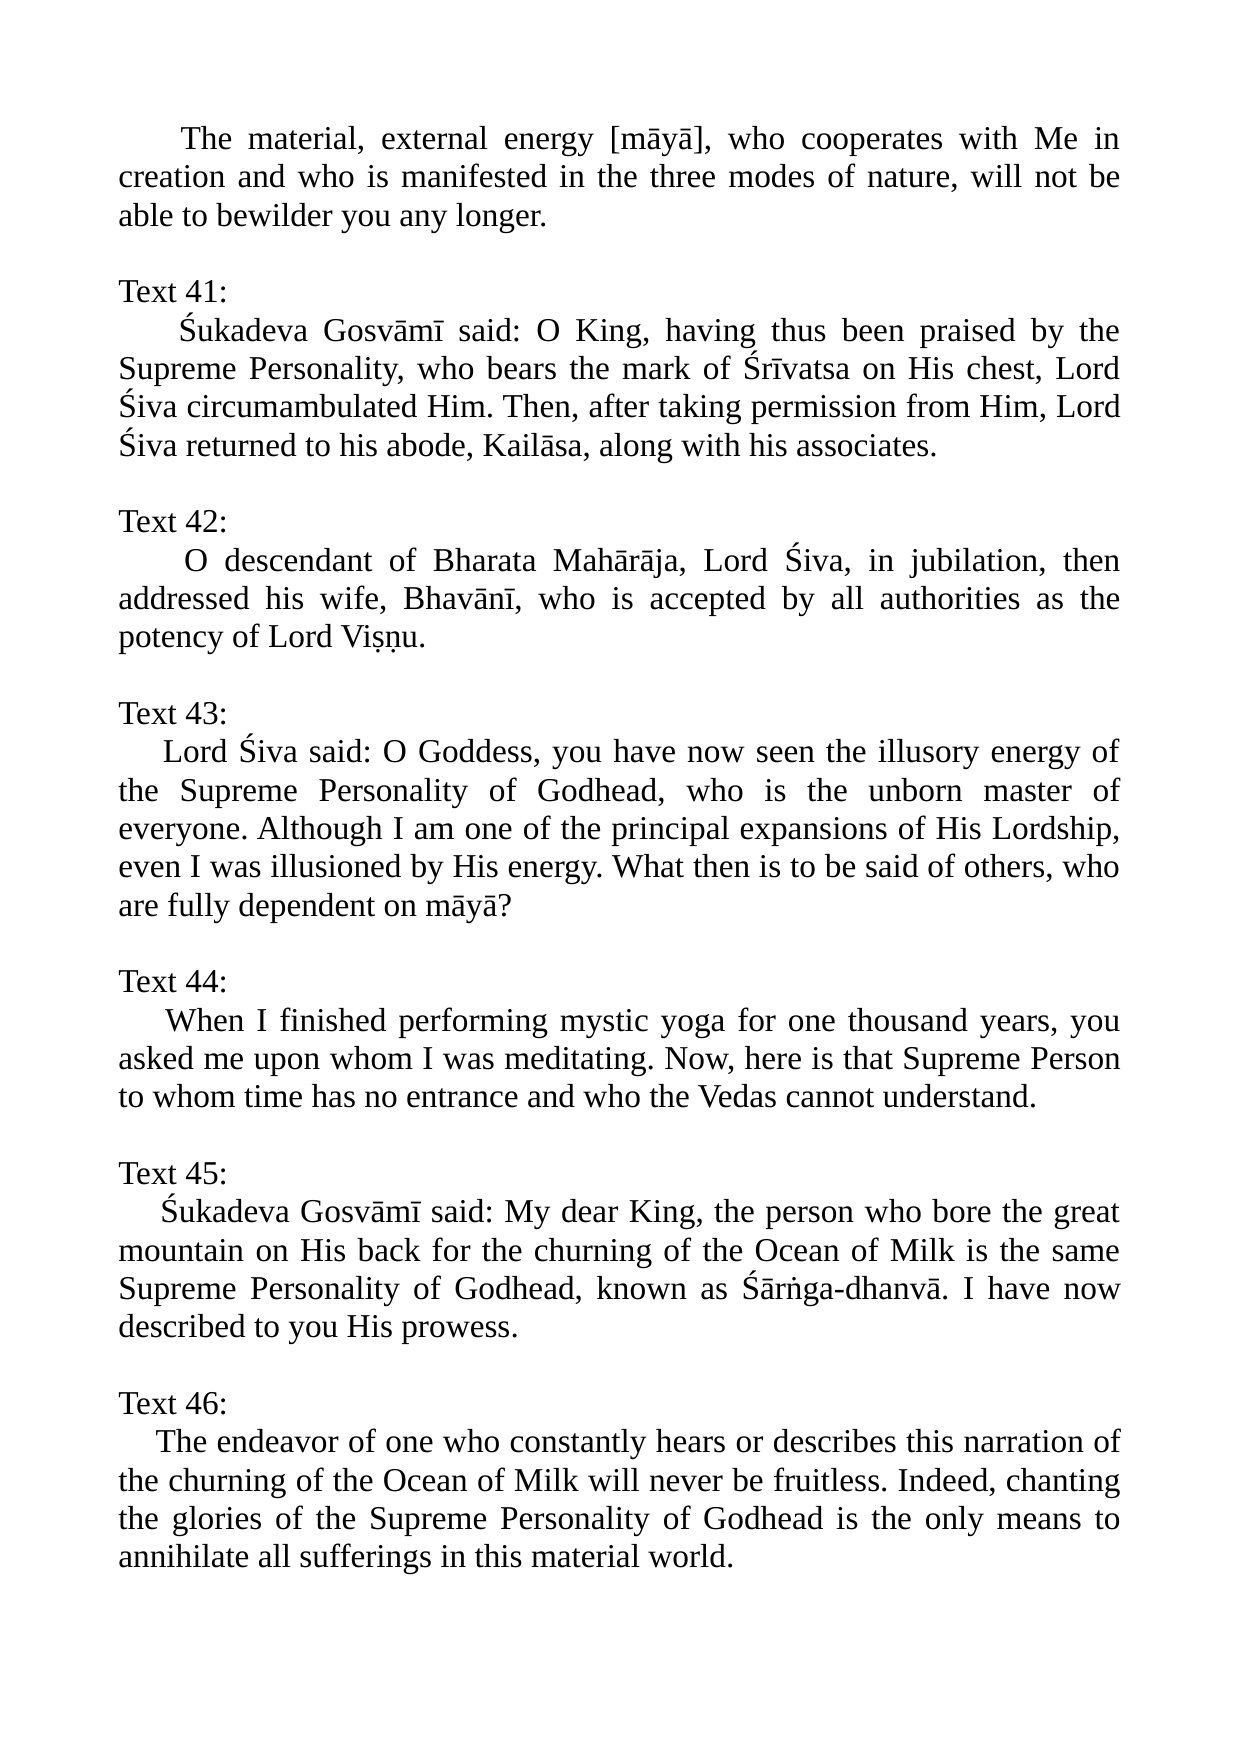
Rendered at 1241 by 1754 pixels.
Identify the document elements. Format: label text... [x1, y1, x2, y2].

text O descendant of Bharata Mahārāja, Lord Śiva, in jubilation, then addressed his wife, Bhavānī, who is accepted by all authorities as the potency of Lord Viṣṇu. [118, 540, 1122, 655]
text Śukadeva Gosvāmī said: O King, having thus been praised by the Supreme Personality, who bears the mark of Śrīvatsa on His chest, Lord Śiva circumambulated Him. Then, after taking permission from Him, Lord Śiva returned to his abode, Kailāsa, along with his associates. [118, 310, 1122, 463]
text Text 44: [118, 961, 1122, 1000]
text Text 46: [118, 1383, 1122, 1421]
text The endeavor of one who constantly hears or describes this narration of the churning of the Ocean of Milk will never be fruitless. Indeed, chanting the glories of the Supreme Personality of Godhead is the only means to annihilate all sufferings in this material world. [118, 1421, 1122, 1575]
text Text 43: [118, 693, 1122, 731]
text Text 45: [118, 1153, 1122, 1191]
text Śukadeva Gosvāmī said: My dear King, the person who bore the great mountain on His back for the churning of the Ocean of Milk is the same Supreme Personality of Godhead, known as Śārṅga-dhanvā. I have now described to you His prowess. [118, 1191, 1122, 1345]
text Text 42: [118, 501, 1122, 540]
text Text 41: [118, 271, 1122, 310]
text Lord Śiva said: O Goddess, you have now seen the illusory energy of the Supreme Personality of Godhead, who is the unborn master of everyone. Although I am one of the principal expansions of His Lordship, even I was illusioned by His energy. What then is to be said of others, who are fully dependent on māyā? [118, 731, 1122, 923]
text When I finished performing mystic yoga for one thousand years, you asked me upon whom I was meditating. Now, here is that Supreme Person to whom time has no entrance and who the Vedas cannot understand. [118, 1000, 1122, 1115]
text The material, external energy [māyā], who cooperates with Me in creation and who is manifested in the three modes of nature, will not be able to bewilder you any longer. [118, 118, 1122, 233]
